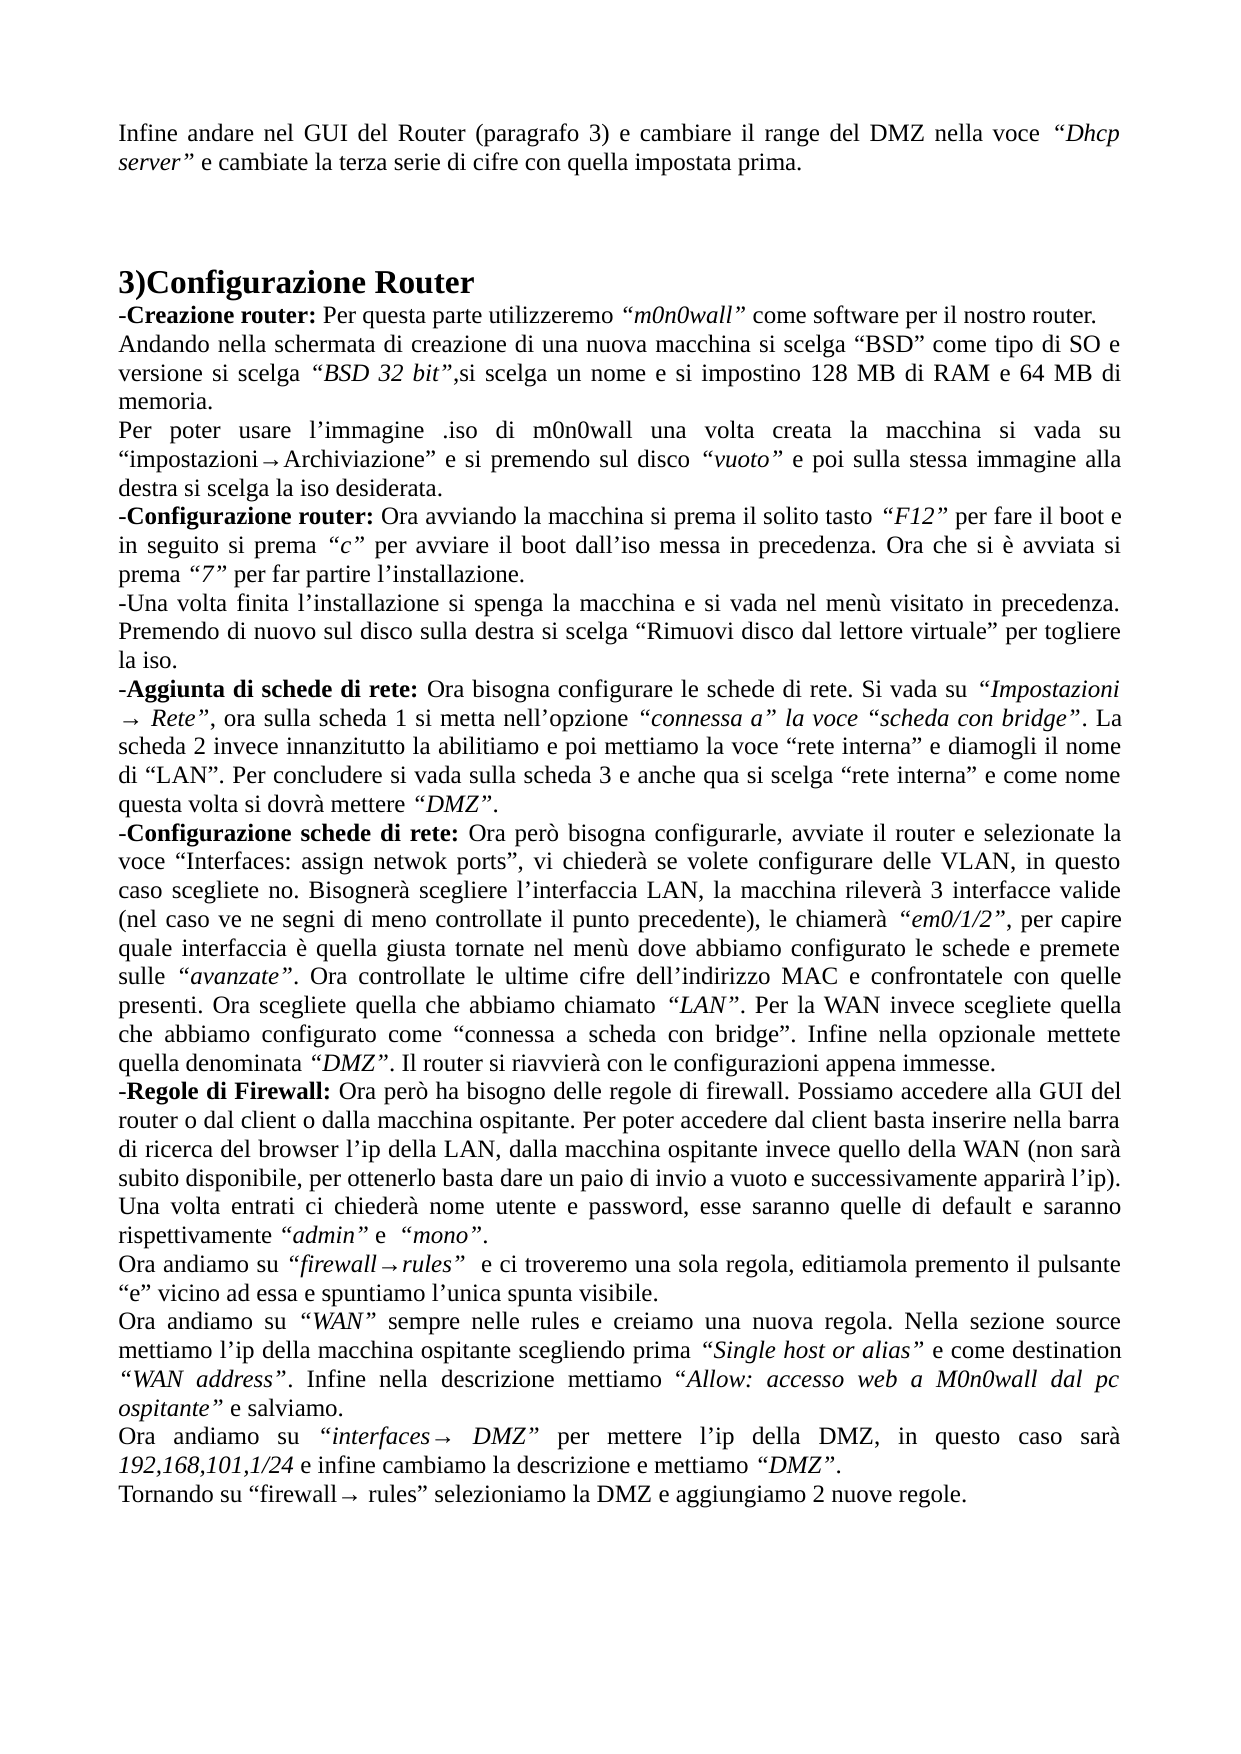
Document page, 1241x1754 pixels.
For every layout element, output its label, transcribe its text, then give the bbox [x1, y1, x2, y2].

text Ora andiamo su “WAN” sempre nelle rules e creiamo una nuova regola. Nella sezione source mettiamo l’ip della macchina ospitante scegliendo prima “Single host or alias” e come destination “WAN address”. Infine nella descrizione mettiamo “Allow: accesso web a M0n0wall dal pc ospitante” e salviamo. [118, 1306, 1122, 1421]
text -Creazione router: Per questa parte utilizzeremo “m0n0wall” come software per il nostro router. [118, 300, 1122, 329]
text Ora andiamo su “interfaces→ DMZ” per mettere l’ip della DMZ, in questo caso sarà 192,168,101,1/24 e infine cambiamo la descrizione e mettiamo “DMZ”. [118, 1421, 1122, 1479]
text -Regole di Firewall: Ora però ha bisogno delle regole di firewall. Possiamo accedere alla GUI del router o dal client o dalla macchina ospitante. Per poter accedere dal client basta inserire nella barra di ricerca del browser l’ip della LAN, dalla macchina ospitante invece quello della WAN (non sarà subito disponibile, per ottenerlo basta dare un paio di invio a vuoto e successivamente apparirà l’ip). [118, 1076, 1122, 1191]
text Una volta entrati ci chiederà nome utente e password, esse saranno quelle di default e saranno rispettivamente “admin” e “mono”. [118, 1191, 1122, 1249]
text Tornando su “firewall→ rules” selezioniamo la DMZ e aggiungiamo 2 nuove regole. [118, 1479, 1122, 1508]
text Andando nella schermata di creazione di una nuova macchina si scelga “BSD” come tipo di SO e versione si scelga “BSD 32 bit”,si scelga un nome e si impostino 128 MB di RAM e 64 MB di memoria. [118, 329, 1122, 415]
text -Configurazione schede di rete: Ora però bisogna configurarle, avviate il router e selezionate la voce “Interfaces: assign netwok ports”, vi chiederà se volete configurare delle VLAN, in questo caso scegliete no. Bisognerà scegliere l’interfaccia LAN, la macchina rileverà 3 interfacce valide (nel caso ve ne segni di meno controllate il punto precedente), le chiamerà “em0/1/2”, per capire quale interfaccia è quella giusta tornate nel menù dove abbiamo configurato le schede e premete sulle “avanzate”. Ora controllate le ultime cifre dell’indirizzo MAC e confrontatele con quelle presenti. Ora scegliete quella che abbiamo chiamato “LAN”. Per la WAN invece scegliete quella che abbiamo configurato come “connessa a scheda con bridge”. Infine nella opzionale mettete quella denominata “DMZ”. Il router si riavvierà con le configurazioni appena immesse. [118, 818, 1122, 1076]
text -Aggiunta di schede di rete: Ora bisogna configurare le schede di rete. Si vada su “Impostazioni → Rete”, ora sulla scheda 1 si metta nell’opzione “connessa a” la voce “scheda con bridge”. La scheda 2 invece innanzitutto la abilitiamo e poi mettiamo la voce “rete interna” e diamogli il nome di “LAN”. Per concludere si vada sulla scheda 3 e anche qua si scelga “rete interna” e come nome questa volta si dovrà mettere “DMZ”. [118, 674, 1122, 818]
text Per poter usare l’immagine .iso di m0n0wall una volta creata la macchina si vada su “impostazioni→Archiviazione” e si premendo sul disco “vuoto” e poi sulla stessa immagine alla destra si scelga la iso desiderata. [118, 415, 1122, 501]
text Ora andiamo su “firewall→rules” e ci troveremo una sola regola, editiamola premento il pulsante “e” vicino ad essa e spuntiamo l’unica spunta visibile. [118, 1249, 1122, 1306]
text Infine andare nel GUI del Router (paragrafo 3) e cambiare il range del DMZ nella voce “Dhcp server” e cambiate la terza serie di cifre con quella impostata prima. [118, 118, 1122, 176]
text -Una volta finita l’installazione si spenga la macchina e si vada nel menù visitato in precedenza. Premendo di nuovo sul disco sulla destra si scelga “Rimuovi disco dal lettore virtuale” per togliere la iso. [118, 588, 1122, 674]
text 3)Configurazione Router [118, 262, 1122, 300]
text -Configurazione router: Ora avviando la macchina si prema il solito tasto “F12” per fare il boot e in seguito si prema “c” per avviare il boot dall’iso messa in precedenza. Ora che si è avviata si prema “7” per far partire l’installazione. [118, 501, 1122, 588]
